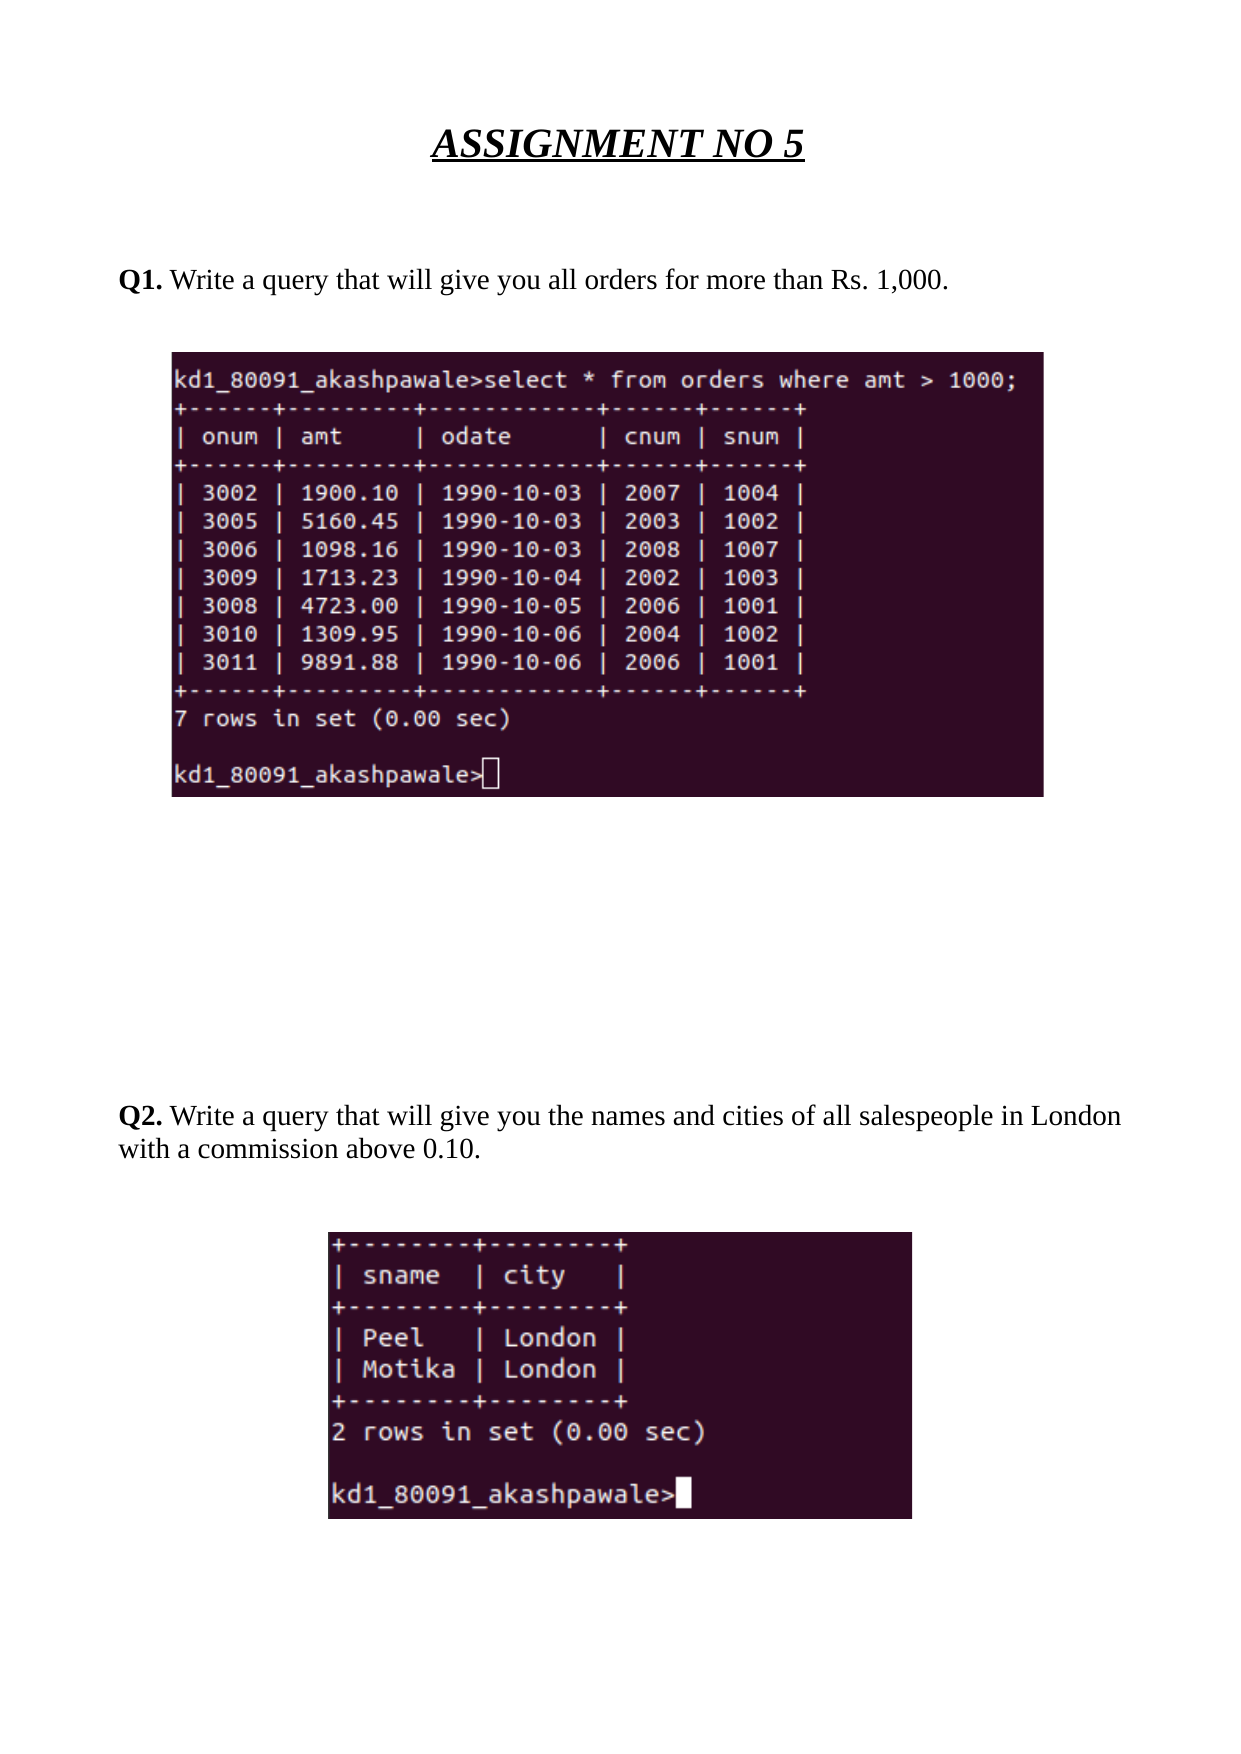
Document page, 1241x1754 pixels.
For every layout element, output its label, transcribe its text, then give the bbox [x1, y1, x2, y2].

picture [171, 352, 1044, 797]
picture [328, 1232, 913, 1519]
text Q1. Write a query that will give you all orders for more than Rs. 1,000. [118, 262, 1122, 295]
text ASSIGNMENT NO 5 [118, 118, 1122, 166]
text Q2. Write a query that will give you the names and cities of all salespeople in London with a commission above 0.10. [118, 1098, 1122, 1165]
